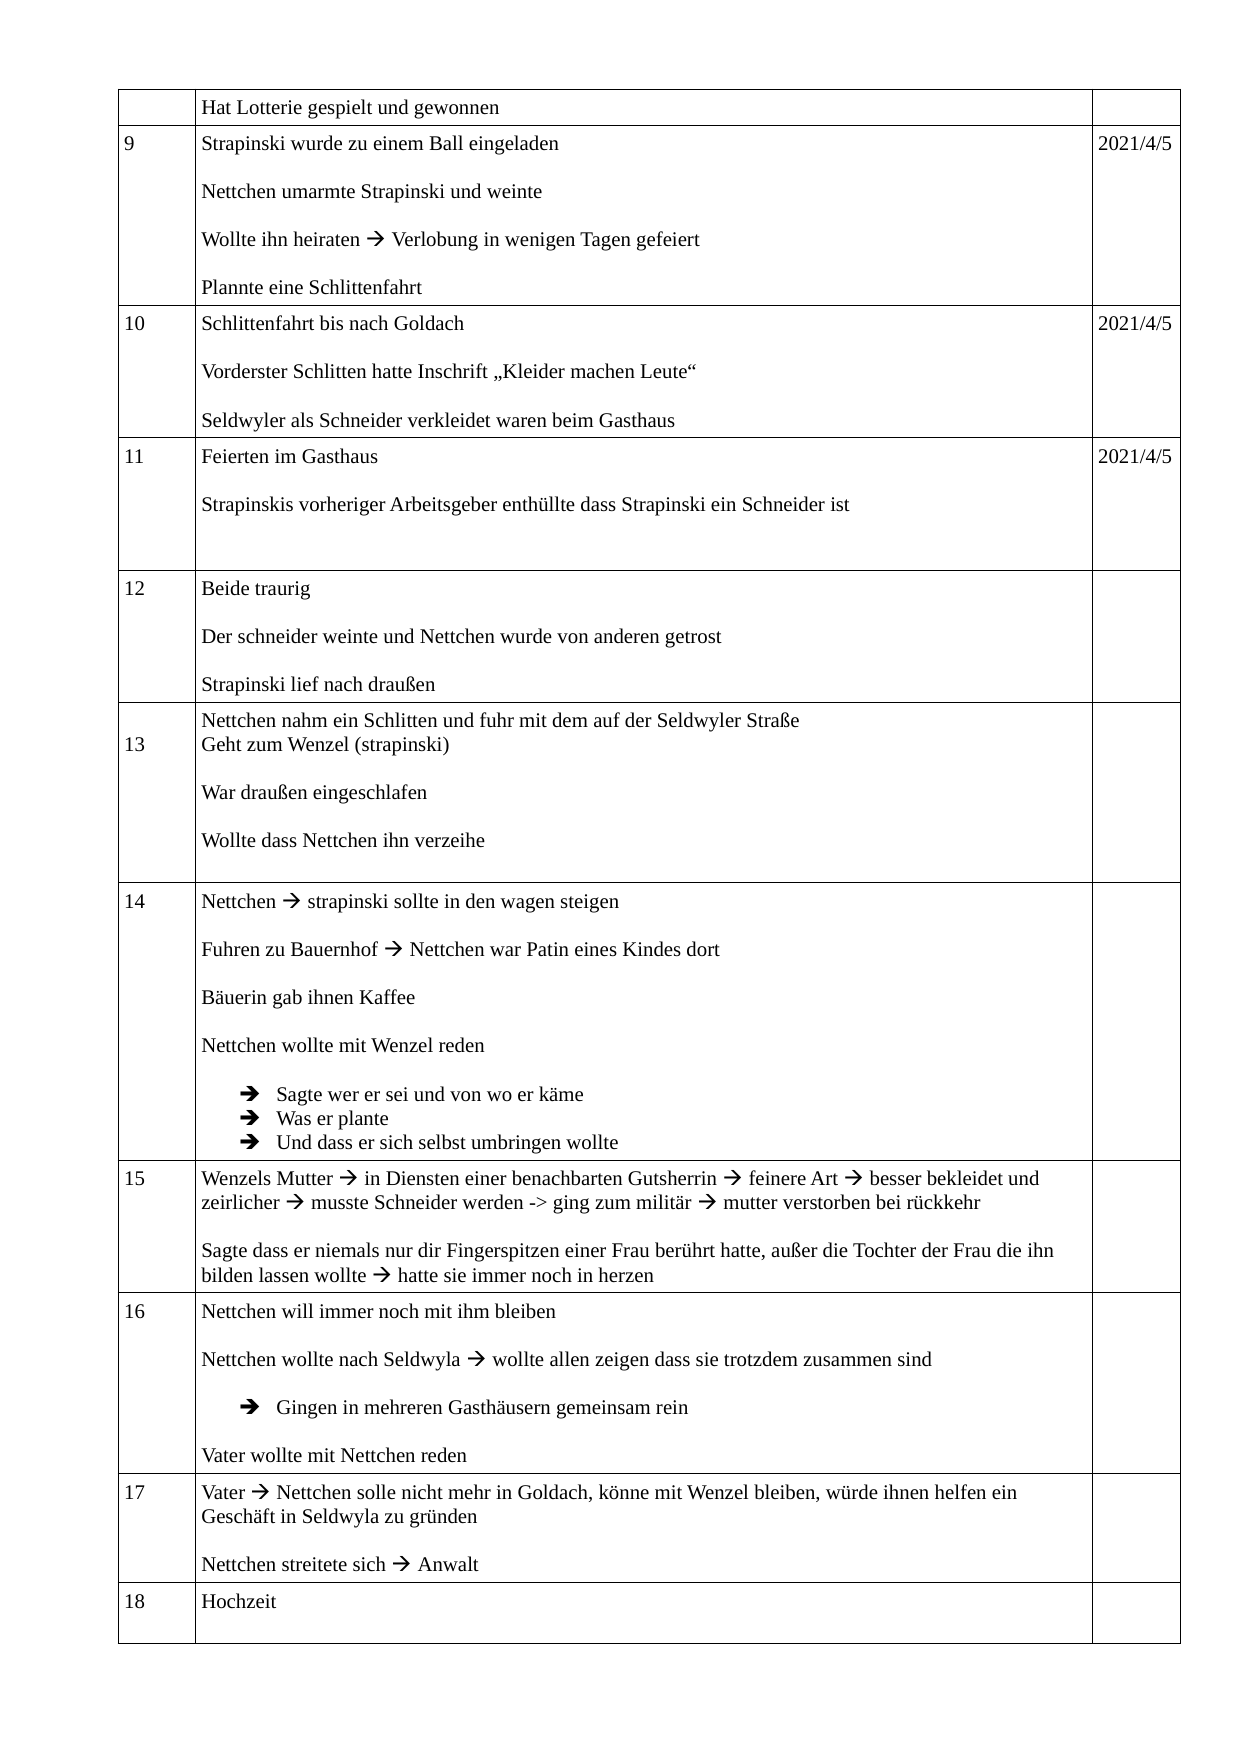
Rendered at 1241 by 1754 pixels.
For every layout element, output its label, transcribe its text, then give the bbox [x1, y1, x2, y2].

table_cell 16 [119, 1293, 195, 1473]
table_cell Nettchen  strapinski sollte in den wagen steigen Fuhren zu Bauernhof  Nettchen war Patin eines Kindes dort Bäuerin gab ihnen Kaffee Nettchen wollte mit Wenzel reden Sagte wer er sei und von wo er käme Was er plante Und dass er sich selbst umbringen wollte [196, 883, 1092, 1159]
table_cell [1093, 1161, 1180, 1292]
table_cell 15 [119, 1161, 195, 1292]
table_cell 11 [119, 438, 195, 569]
table_cell 2021/4/5 [1093, 438, 1180, 569]
table_cell Hochzeit [196, 1583, 1092, 1643]
table_cell 10 [119, 306, 195, 437]
table_cell 13 [119, 703, 195, 882]
table_cell Strapinski wurde zu einem Ball eingeladen Nettchen umarmte Strapinski und weinte Wollte ihn heiraten  Verlobung in wenigen Tagen gefeiert Plannte eine Schlittenfahrt [196, 126, 1092, 305]
table_cell 2021/4/5 [1093, 126, 1180, 305]
table_cell [1093, 1474, 1180, 1582]
table_cell Schlittenfahrt bis nach Goldach Vorderster Schlitten hatte Inschrift „Kleider machen Leute“ Seldwyler als Schneider verkleidet waren beim Gasthaus [196, 306, 1092, 437]
table_cell 12 [119, 571, 195, 702]
table_cell [1093, 90, 1180, 124]
table_cell Beide traurig Der schneider weinte und Nettchen wurde von anderen getrost Strapinski lief nach draußen [196, 571, 1092, 702]
table_cell 17 [119, 1474, 195, 1582]
table_cell Feierten im Gasthaus Strapinskis vorheriger Arbeitsgeber enthüllte dass Strapinski ein Schneider ist [196, 438, 1092, 569]
table_cell 9 [119, 126, 195, 305]
table_cell Nettchen nahm ein Schlitten und fuhr mit dem auf der Seldwyler Straße Geht zum Wenzel (strapinski) War draußen eingeschlafen Wollte dass Nettchen ihn verzeihe [196, 703, 1092, 882]
table_cell Wenzels Mutter  in Diensten einer benachbarten Gutsherrin  feinere Art  besser bekleidet und zeirlicher  musste Schneider werden -> ging zum militär  mutter verstorben bei rückkehr Sagte dass er niemals nur dir Fingerspitzen einer Frau berührt hatte, außer die Tochter der Frau die ihn bilden lassen wollte  hatte sie immer noch in herzen [196, 1161, 1092, 1292]
table_cell Hat Lotterie gespielt und gewonnen [196, 90, 1092, 124]
table_cell [1093, 1293, 1180, 1473]
table_cell Nettchen will immer noch mit ihm bleiben Nettchen wollte nach Seldwyla  wollte allen zeigen dass sie trotzdem zusammen sind Gingen in mehreren Gasthäusern gemeinsam rein Vater wollte mit Nettchen reden [196, 1293, 1092, 1473]
table_cell [1093, 703, 1180, 882]
table_cell 14 [119, 883, 195, 1159]
table_cell [119, 90, 195, 124]
table_cell [1093, 571, 1180, 702]
table_cell 18 [119, 1583, 195, 1643]
table_cell 2021/4/5 [1093, 306, 1180, 437]
table_cell Vater  Nettchen solle nicht mehr in Goldach, könne mit Wenzel bleiben, würde ihnen helfen ein Geschäft in Seldwyla zu gründen Nettchen streitete sich  Anwalt [196, 1474, 1092, 1582]
table_cell [1093, 883, 1180, 1159]
table_cell [1093, 1583, 1180, 1643]
